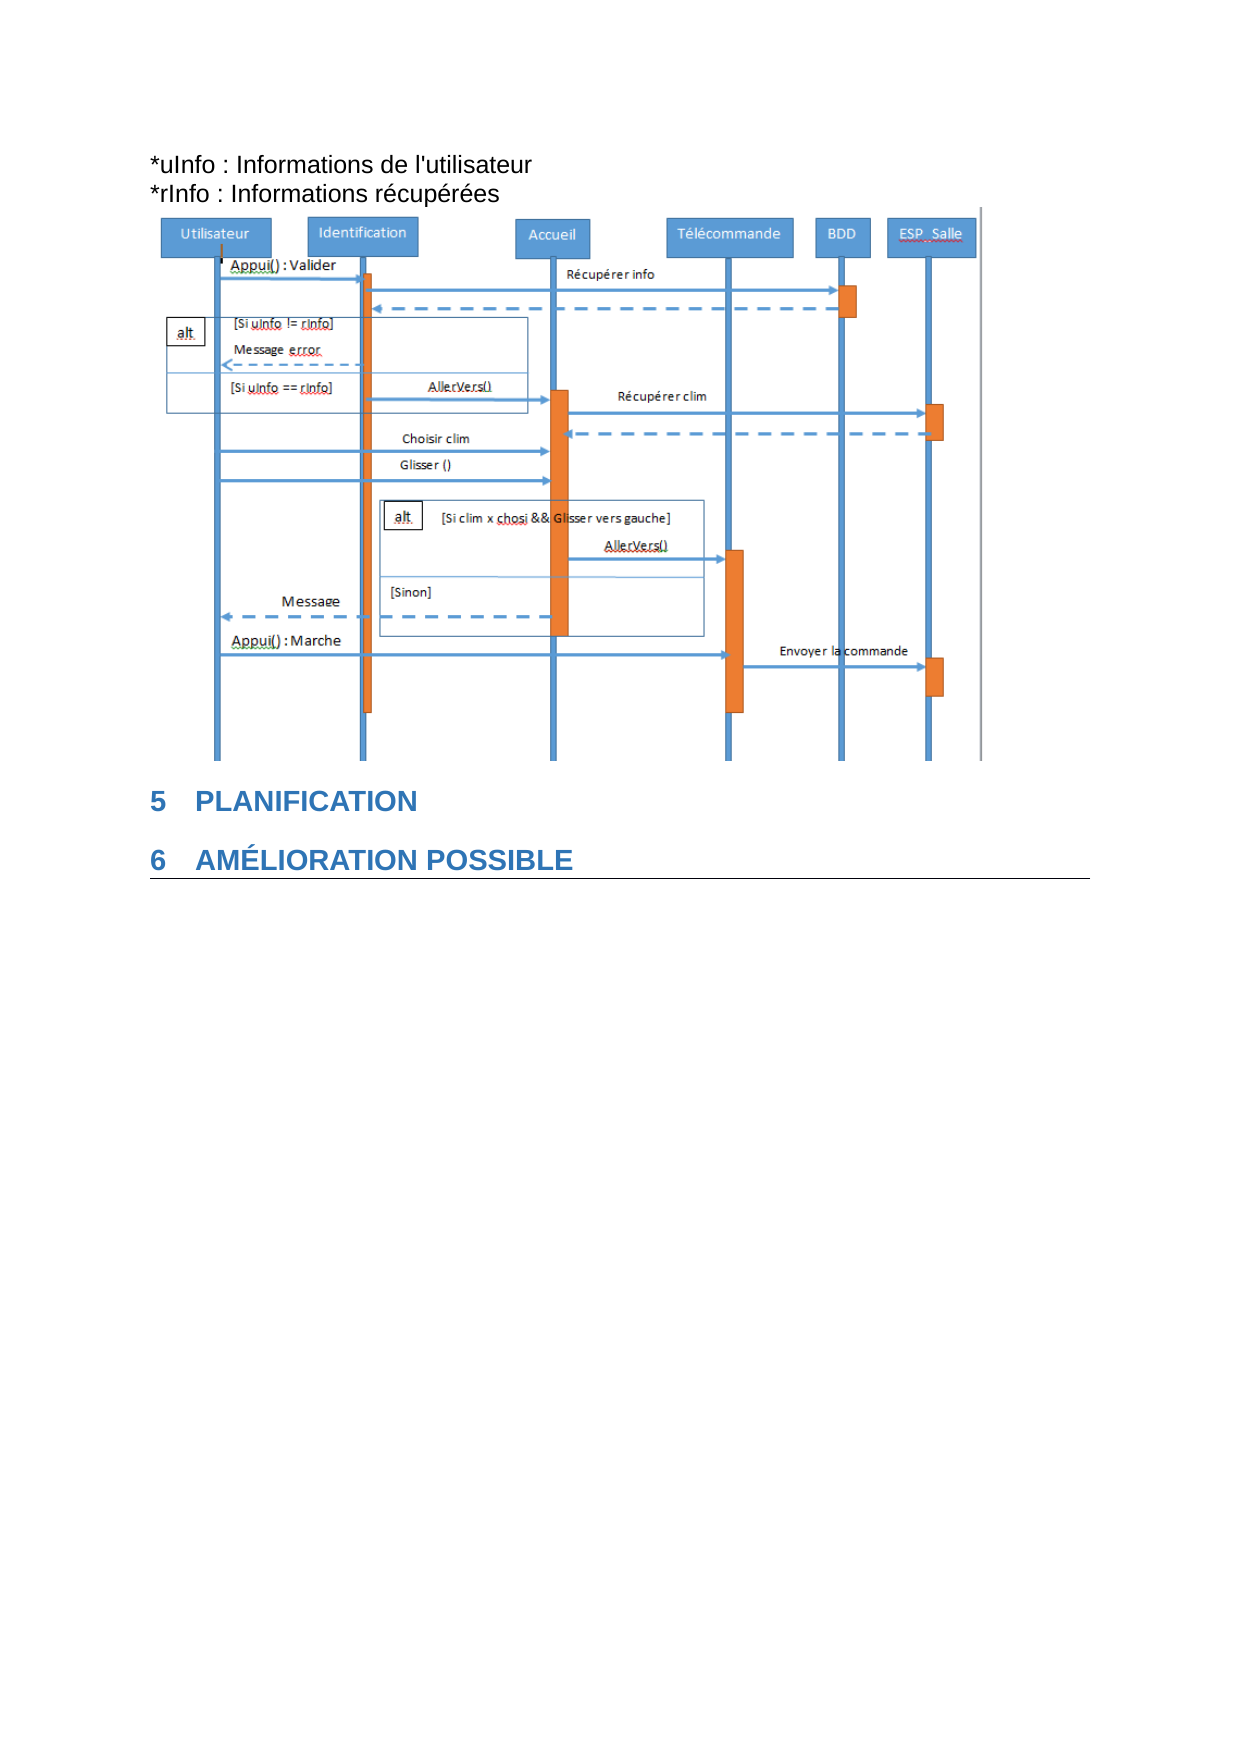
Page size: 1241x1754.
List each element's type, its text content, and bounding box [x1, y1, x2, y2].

subtitle Amélioration possible [150, 843, 1090, 878]
subtitle Planification [150, 784, 1090, 818]
picture [150, 207, 983, 761]
text *uInfo : Informations de l'utilisateur *rInfo : Informations récupérées [150, 150, 1090, 207]
